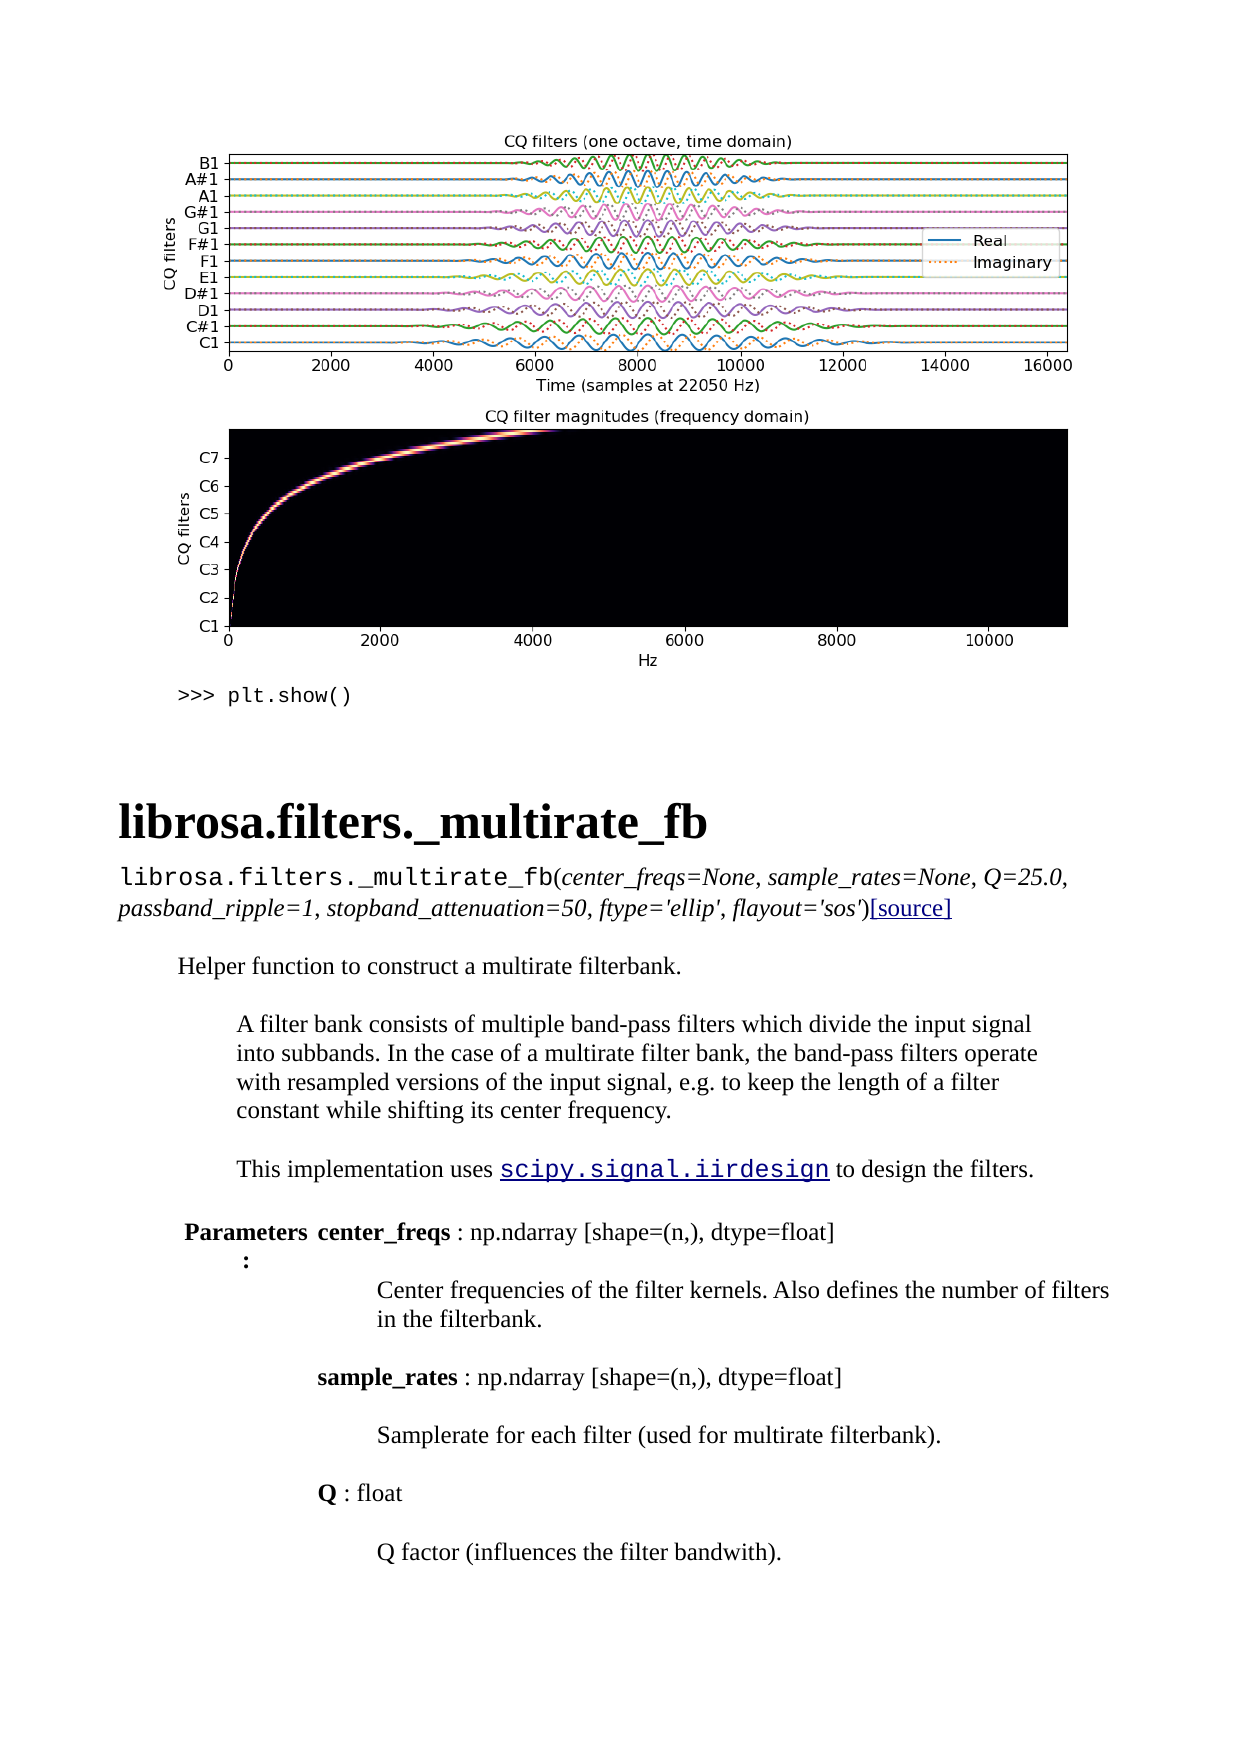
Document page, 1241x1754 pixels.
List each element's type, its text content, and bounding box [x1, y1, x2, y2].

text >>> plt.show() [177, 118, 1122, 709]
list Helper function to construct a multirate filterbank. [177, 951, 1122, 980]
text A filter bank consists of multiple band-pass filters which divide the input signal into subbands. In the case of a multirate filter bank, the band-pass filters operate with resampled versions of the input signal, e.g. to keep the length of a filter constant while shifting its center frequency. [236, 1009, 1063, 1124]
text This implementation uses scipy.signal.iirdesign to design the filters. [236, 1154, 1063, 1184]
picture [147, 118, 1093, 685]
subtitle librosa.filters._multirate_fb [118, 792, 1122, 849]
subtitle librosa.filters._multirate_fb(center_freqs=None, sample_rates=None, Q=25.0, passband_ripple=1, stopband_attenuation=50, ftype='ellip', flayout='sos')[source] [118, 862, 1122, 921]
table_header center_freqs : np.ndarray [shape=(n,), dtype=float] Center frequencies of the filter kernels. Also defines the number of filters in the filterbank. sample_rates : np.ndarray [shape=(n,), dtype=float] Samplerate for each filter (used for multirate filterbank). Q : float Q factor (influences the filter bandwith). [315, 1214, 1122, 1598]
table_header Parameters: [177, 1214, 314, 1598]
